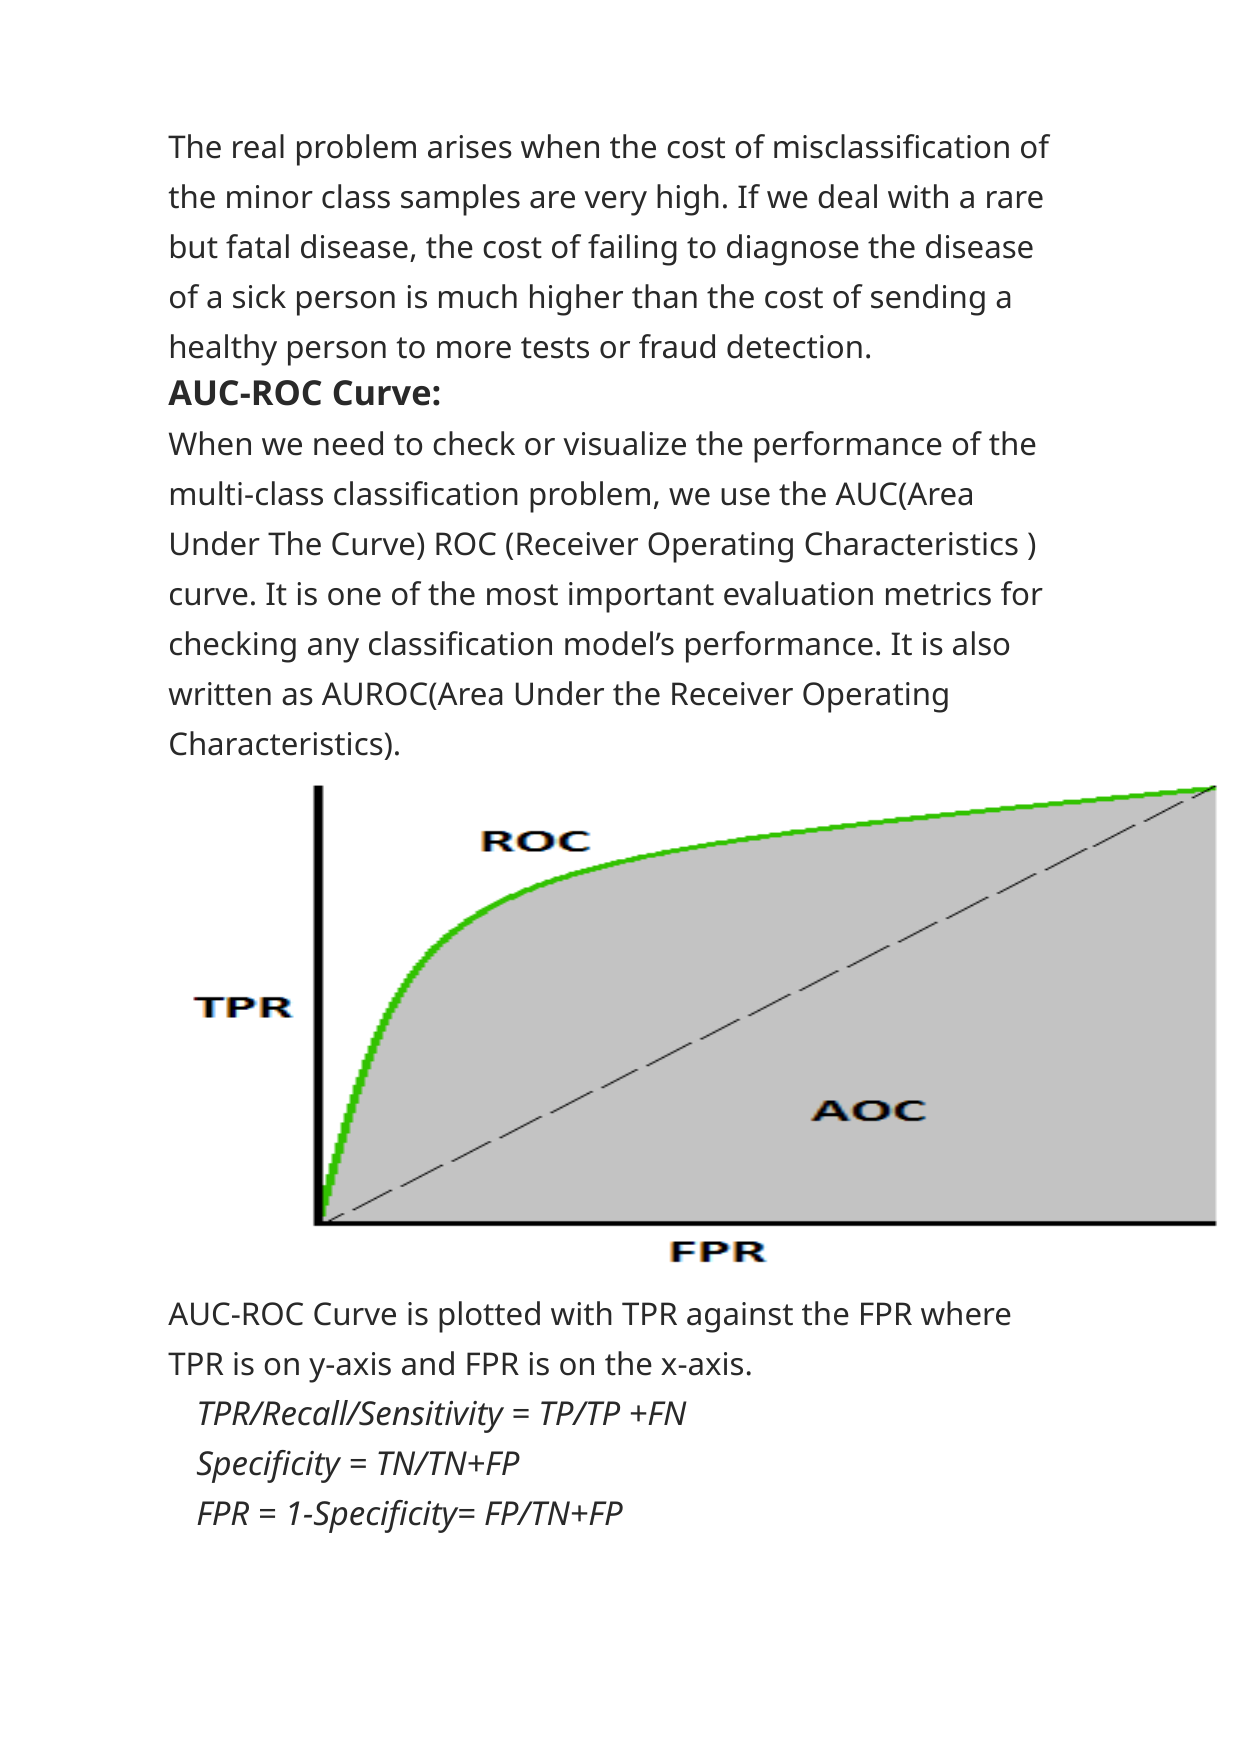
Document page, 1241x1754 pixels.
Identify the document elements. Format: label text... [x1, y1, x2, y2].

text When we need to check or visualize the performance of the multi-class classification problem, we use the AUC(Area Under The Curve) ROC (Receiver Operating Characteristics ) curve. It is one of the most important evaluation metrics for checking any classification model’s performance. It is also written as AUROC(Area Under the Receiver Operating Characteristics). [168, 415, 1072, 765]
text AUC-ROC Curve is plotted with TPR against the FPR where TPR is on y-axis and FPR is on the x-axis. [168, 1285, 1072, 1385]
picture [168, 765, 1241, 1281]
text TPR/Recall/Sensitivity = TP/TP +FN [196, 1385, 1013, 1435]
text FPR = 1-Specificity= FP/TN+FP [196, 1485, 1013, 1535]
text Specificity = TN/TN+FP [196, 1435, 1013, 1485]
subtitle AUC-ROC Curve: [168, 368, 1072, 415]
text The real problem arises when the cost of misclassification of the minor class samples are very high. If we deal with a rare but fatal disease, the cost of failing to diagnose the disease of a sick person is much higher than the cost of sending a healthy person to more tests or fraud detection. [168, 118, 1072, 368]
